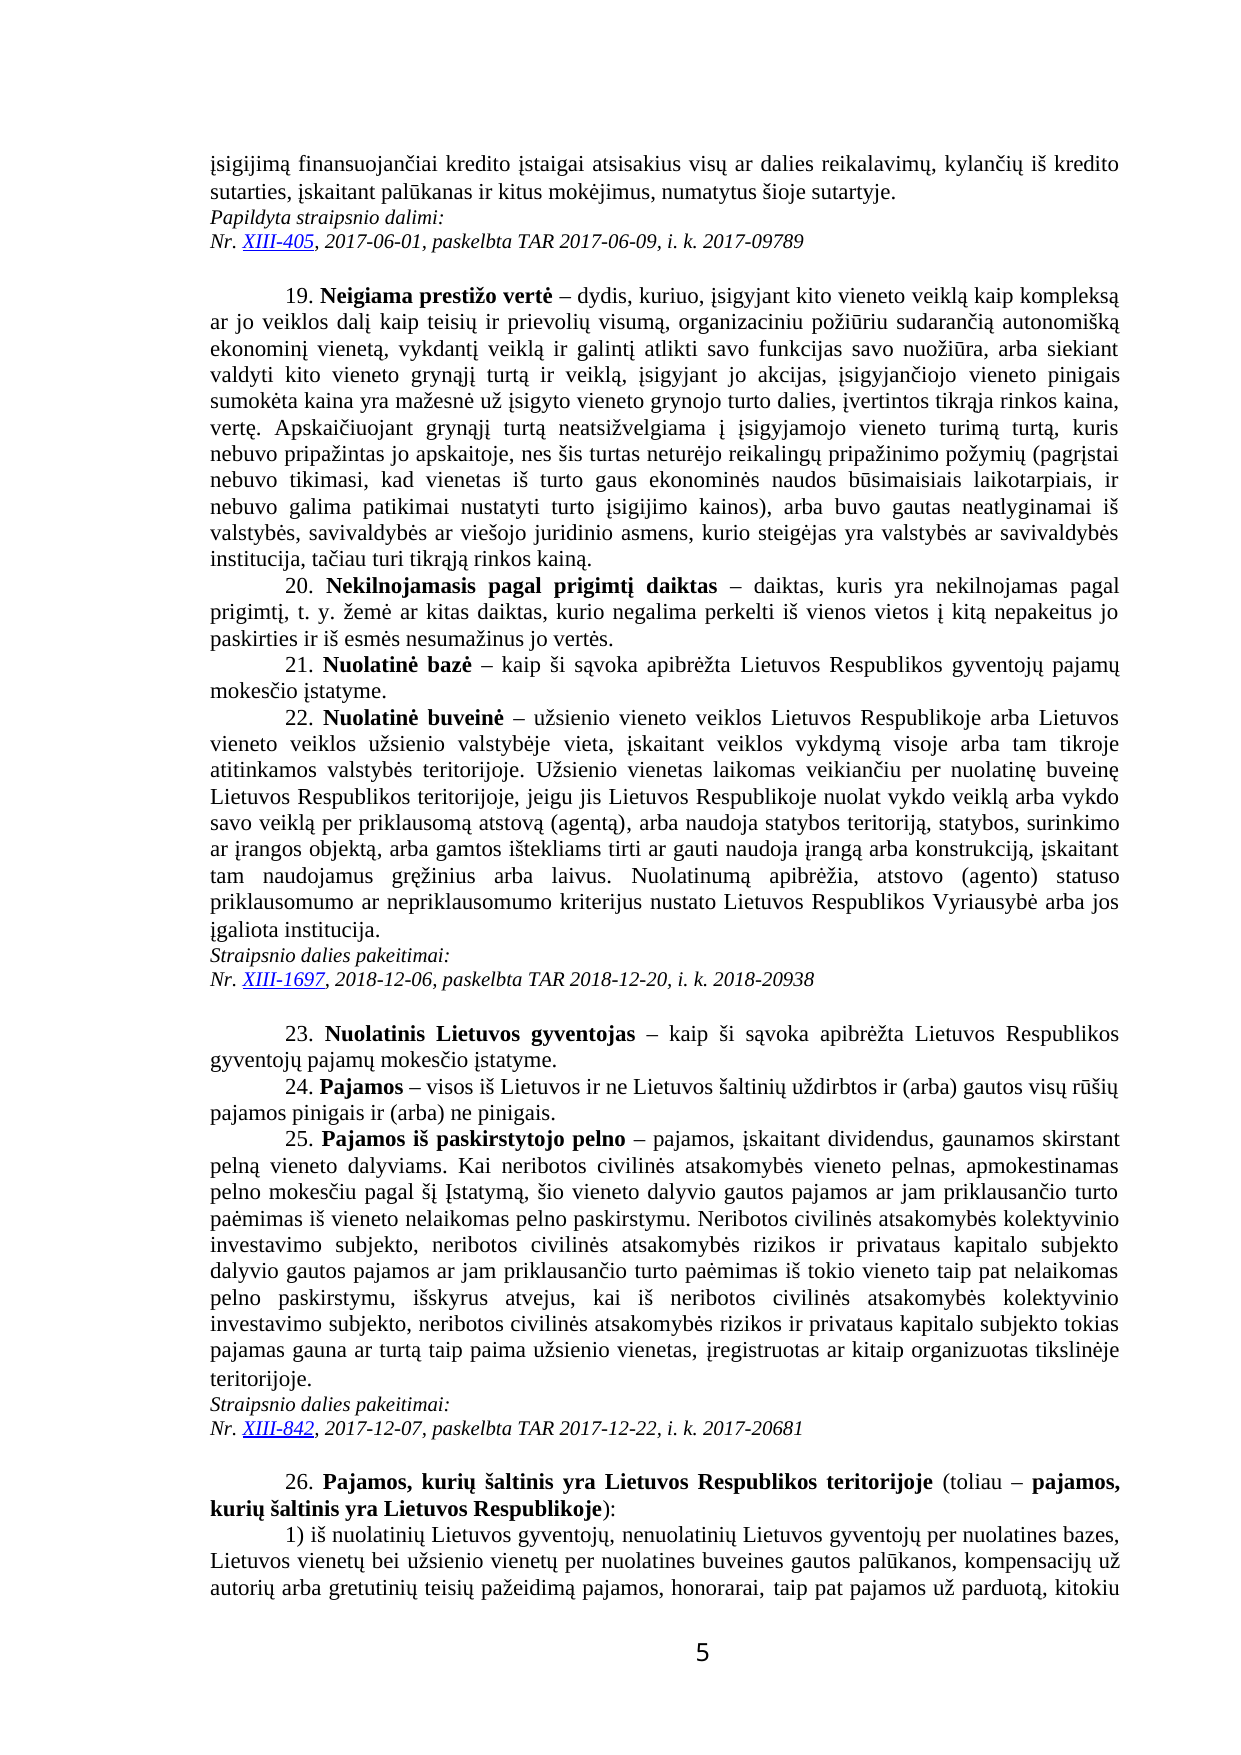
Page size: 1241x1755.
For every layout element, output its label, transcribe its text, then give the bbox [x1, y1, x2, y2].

text 19. Neigiama prestižo vertė – dydis, kuriuo, įsigyjant kito vieneto veiklą kaip kompleksą ar jo veiklos dalį kaip teisių ir prievolių visumą, organizaciniu požiūriu sudarančią autonomišką ekonominį vienetą, vykdantį veiklą ir galintį atlikti savo funkcijas savo nuožiūra, arba siekiant valdyti kito vieneto grynąjį turtą ir veiklą, įsigyjant jo akcijas, įsigyjančiojo vieneto pinigais sumokėta kaina yra mažesnė už įsigyto vieneto grynojo turto dalies, įvertintos tikrąja rinkos kaina, vertę. Apskaičiuojant grynąjį turtą neatsižvelgiama į įsigyjamojo vieneto turimą turtą, kuris nebuvo pripažintas jo apskaitoje, nes šis turtas neturėjo reikalingų pripažinimo požymių (pagrįstai nebuvo tikimasi, kad vienetas iš turto gaus ekonominės naudos būsimaisiais laikotarpiais, ir nebuvo galima patikimai nustatyti turto įsigijimo kainos), arba buvo gautas neatlyginamai iš valstybės, savivaldybės ar viešojo juridinio asmens, kurio steigėjas yra valstybės ar savivaldybės institucija, tačiau turi tikrąją rinkos kainą. [210, 282, 1120, 572]
text 25. Pajamos iš paskirstytojo pelno – pajamos, įskaitant dividendus, gaunamos skirstant pelną vieneto dalyviams. Kai neribotos civilinės atsakomybės vieneto pelnas, apmokestinamas pelno mokesčiu pagal šį Įstatymą, šio vieneto dalyvio gautos pajamos ar jam priklausančio turto paėmimas iš vieneto nelaikomas pelno paskirstymu. Neribotos civilinės atsakomybės kolektyvinio investavimo subjekto, neribotos civilinės atsakomybės rizikos ir privataus kapitalo subjekto dalyvio gautos pajamos ar jam priklausančio turto paėmimas iš tokio vieneto taip pat nelaikomas pelno paskirstymu, išskyrus atvejus, kai iš neribotos civilinės atsakomybės kolektyvinio investavimo subjekto, neribotos civilinės atsakomybės rizikos ir privataus kapitalo subjekto tokias pajamas gauna ar turtą taip paima užsienio vienetas, įregistruotas ar kitaip organizuotas tikslinėje teritorijoje. [210, 1126, 1120, 1391]
text Straipsnio dalies pakeitimai: [210, 1391, 1120, 1416]
text Nr. XIII-842, 2017-12-07, paskelbta TAR 2017-12-22, i. k. 2017-20681 [210, 1416, 1120, 1439]
text 21. Nuolatinė bazė – kaip ši sąvoka apibrėžta Lietuvos Respublikos gyventojų pajamų mokesčio įstatyme. [210, 651, 1120, 704]
text 26. Pajamos, kurių šaltinis yra Lietuvos Respublikos teritorijoje (toliau – pajamos, kurių šaltinis yra Lietuvos Respublikoje): [210, 1468, 1120, 1521]
text Papildyta straipsnio dalimi: [210, 205, 1120, 229]
text Nr. XIII-1697, 2018-12-06, paskelbta TAR 2018-12-20, i. k. 2018-20938 [210, 967, 1120, 991]
text įsigijimą finansuojančiai kredito įstaigai atsisakius visų ar dalies reikalavimų, kylančių iš kredito sutarties, įskaitant palūkanas ir kitus mokėjimus, numatytus šioje sutartyje. [210, 150, 1120, 205]
text 23. Nuolatinis Lietuvos gyventojas – kaip ši sąvoka apibrėžta Lietuvos Respublikos gyventojų pajamų mokesčio įstatyme. [210, 1020, 1120, 1073]
text Nr. XIII-405, 2017-06-01, paskelbta TAR 2017-06-09, i. k. 2017-09789 [210, 229, 1120, 253]
text Straipsnio dalies pakeitimai: [210, 943, 1120, 967]
text 20. Nekilnojamasis pagal prigimtį daiktas – daiktas, kuris yra nekilnojamas pagal prigimtį, t. y. žemė ar kitas daiktas, kurio negalima perkelti iš vienos vietos į kitą nepakeitus jo paskirties ir iš esmės nesumažinus jo vertės. [210, 572, 1120, 651]
text 1) iš nuolatinių Lietuvos gyventojų, nenuolatinių Lietuvos gyventojų per nuolatines bazes, Lietuvos vienetų bei užsienio vienetų per nuolatines buveines gautos palūkanos, kompensacijų už autorių arba gretutinių teisių pažeidimą pajamos, honorarai, taip pat pajamos už parduotą, kitokiu [210, 1521, 1120, 1600]
text 22. Nuolatinė buveinė – užsienio vieneto veiklos Lietuvos Respublikoje arba Lietuvos vieneto veiklos užsienio valstybėje vieta, įskaitant veiklos vykdymą visoje arba tam tikroje atitinkamos valstybės teritorijoje. Užsienio vienetas laikomas veikiančiu per nuolatinę buveinę Lietuvos Respublikos teritorijoje, jeigu jis Lietuvos Respublikoje nuolat vykdo veiklą arba vykdo savo veiklą per priklausomą atstovą (agentą), arba naudoja statybos teritoriją, statybos, surinkimo ar įrangos objektą, arba gamtos ištekliams tirti ar gauti naudoja įrangą arba konstrukciją, įskaitant tam naudojamus gręžinius arba laivus. Nuolatinumą apibrėžia, atstovo (agento) statuso priklausomumo ar nepriklausomumo kriterijus nustato Lietuvos Respublikos Vyriausybė arba jos įgaliota institucija. [210, 704, 1120, 943]
text 24. Pajamos – visos iš Lietuvos ir ne Lietuvos šaltinių uždirbtos ir (arba) gautos visų rūšių pajamos pinigais ir (arba) ne pinigais. [210, 1073, 1120, 1126]
